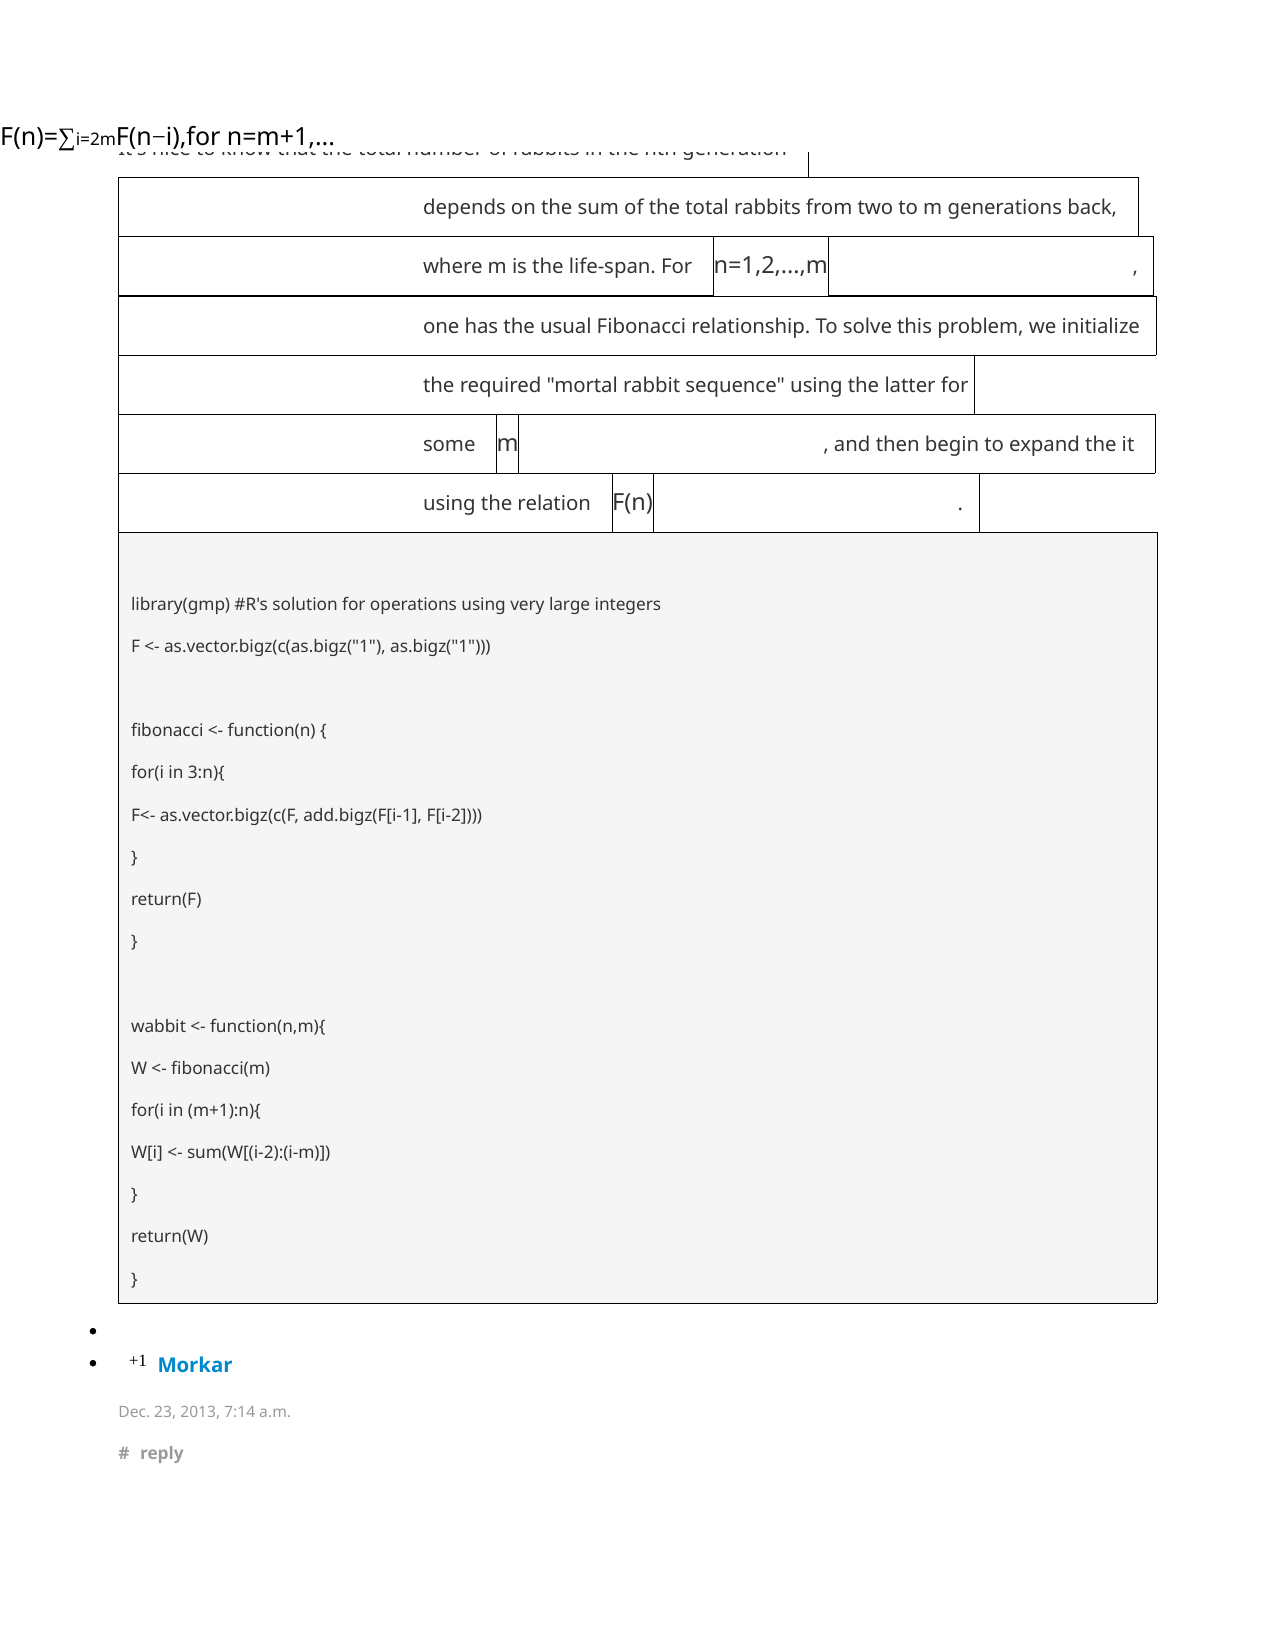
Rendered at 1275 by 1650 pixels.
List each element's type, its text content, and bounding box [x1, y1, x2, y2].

list for(i in (m+1):n){ [119, 1081, 1157, 1121]
list It's nice to know that the total number of rabbits in the nth generation depends on the sum of the total rabbits from two to m generations back, where m is the life-span. For n=1,2,...,m, one has the usual Fibonacci relationship. To solve this problem, we initialize the required "mortal rabbit sequence" using the latter for some m, and then begin to expand the it using the relation F(n). [119, 415, 496, 473]
list Morkar [118, 1350, 1157, 1378]
list F <- as.vector.bigz(c(as.bigz("1"), as.bigz("1"))) [119, 617, 1157, 657]
list W[i] <- sum(W[(i-2):(i-m)]) [119, 1123, 1157, 1164]
list } [119, 828, 1157, 868]
list } [119, 1249, 1157, 1303]
list Dec. 23, 2013, 7:14 a.m. [118, 1394, 1157, 1422]
list It's nice to know that the total number of rabbits in the nth generation depends on the sum of the total rabbits from two to m generations back, where m is the life-span. For n=1,2,...,m, one has the usual Fibonacci relationship. To solve this problem, we initialize the required "mortal rabbit sequence" using the latter for some m, and then begin to expand the it using the relation F(n). [519, 415, 1155, 473]
list It's nice to know that the total number of rabbits in the nth generation depends on the sum of the total rabbits from two to m generations back, where m is the life-span. For n=1,2,...,m, one has the usual Fibonacci relationship. To solve this problem, we initialize the required "mortal rabbit sequence" using the latter for some m, and then begin to expand the it using the relation F(n). [119, 237, 713, 295]
list +1 [118, 1350, 157, 1370]
list return(W) [119, 1207, 1157, 1248]
list It's nice to know that the total number of rabbits in the nth generation depends on the sum of the total rabbits from two to m generations back, where m is the life-span. For n=1,2,...,m, one has the usual Fibonacci relationship. To solve this problem, we initialize the required "mortal rabbit sequence" using the latter for some m, and then begin to expand the it using the relation F(n). [118, 152, 808, 177]
list library(gmp) #R's solution for operations using very large integers [119, 574, 1157, 615]
list wabbit <- function(n,m){ [119, 996, 1157, 1037]
list It's nice to know that the total number of rabbits in the nth generation depends on the sum of the total rabbits from two to m generations back, where m is the life-span. For n=1,2,...,m, one has the usual Fibonacci relationship. To solve this problem, we initialize the required "mortal rabbit sequence" using the latter for some m, and then begin to expand the it using the relation F(n). [119, 356, 974, 414]
list for(i in 3:n){ [119, 743, 1157, 784]
list It's nice to know that the total number of rabbits in the nth generation depends on the sum of the total rabbits from two to m generations back, where m is the life-span. For n=1,2,...,m, one has the usual Fibonacci relationship. To solve this problem, we initialize the required "mortal rabbit sequence" using the latter for some m, and then begin to expand the it using the relation F(n). [119, 297, 1156, 355]
list It's nice to know that the total number of rabbits in the nth generation depends on the sum of the total rabbits from two to m generations back, where m is the life-span. For n=1,2,...,m, one has the usual Fibonacci relationship. To solve this problem, we initialize the required "mortal rabbit sequence" using the latter for some m, and then begin to expand the it using the relation F(n). [654, 474, 979, 532]
list It's nice to know that the total number of rabbits in the nth generation depends on the sum of the total rabbits from two to m generations back, where m is the life-span. For n=1,2,...,m, one has the usual Fibonacci relationship. To solve this problem, we initialize the required "mortal rabbit sequence" using the latter for some m, and then begin to expand the it using the relation F(n). [829, 237, 1153, 295]
list return(F) [119, 870, 1157, 911]
list F(n)=∑i=2mF(n−i),for n=m+1,... [0, 118, 1275, 152]
list It's nice to know that the total number of rabbits in the nth generation depends on the sum of the total rabbits from two to m generations back, where m is the life-span. For n=1,2,...,m, one has the usual Fibonacci relationship. To solve this problem, we initialize the required "mortal rabbit sequence" using the latter for some m, and then begin to expand the it using the relation F(n). [809, 152, 1157, 296]
list W <- fibonacci(m) [119, 1038, 1157, 1079]
list # reply [118, 1437, 1157, 1466]
list fibonacci <- function(n) { [119, 701, 1157, 742]
list It's nice to know that the total number of rabbits in the nth generation depends on the sum of the total rabbits from two to m generations back, where m is the life-span. For n=1,2,...,m, one has the usual Fibonacci relationship. To solve this problem, we initialize the required "mortal rabbit sequence" using the latter for some m, and then begin to expand the it using the relation F(n). [975, 356, 1157, 532]
list It's nice to know that the total number of rabbits in the nth generation depends on the sum of the total rabbits from two to m generations back, where m is the life-span. For n=1,2,...,m, one has the usual Fibonacci relationship. To solve this problem, we initialize the required "mortal rabbit sequence" using the latter for some m, and then begin to expand the it using the relation F(n). [119, 178, 1138, 236]
list } [119, 912, 1157, 953]
list } [119, 1165, 1157, 1206]
list It's nice to know that the total number of rabbits in the nth generation depends on the sum of the total rabbits from two to m generations back, where m is the life-span. For n=1,2,...,m, one has the usual Fibonacci relationship. To solve this problem, we initialize the required "mortal rabbit sequence" using the latter for some m, and then begin to expand the it using the relation F(n). [119, 474, 612, 532]
list F<- as.vector.bigz(c(F, add.bigz(F[i-1], F[i-2]))) [119, 785, 1157, 826]
